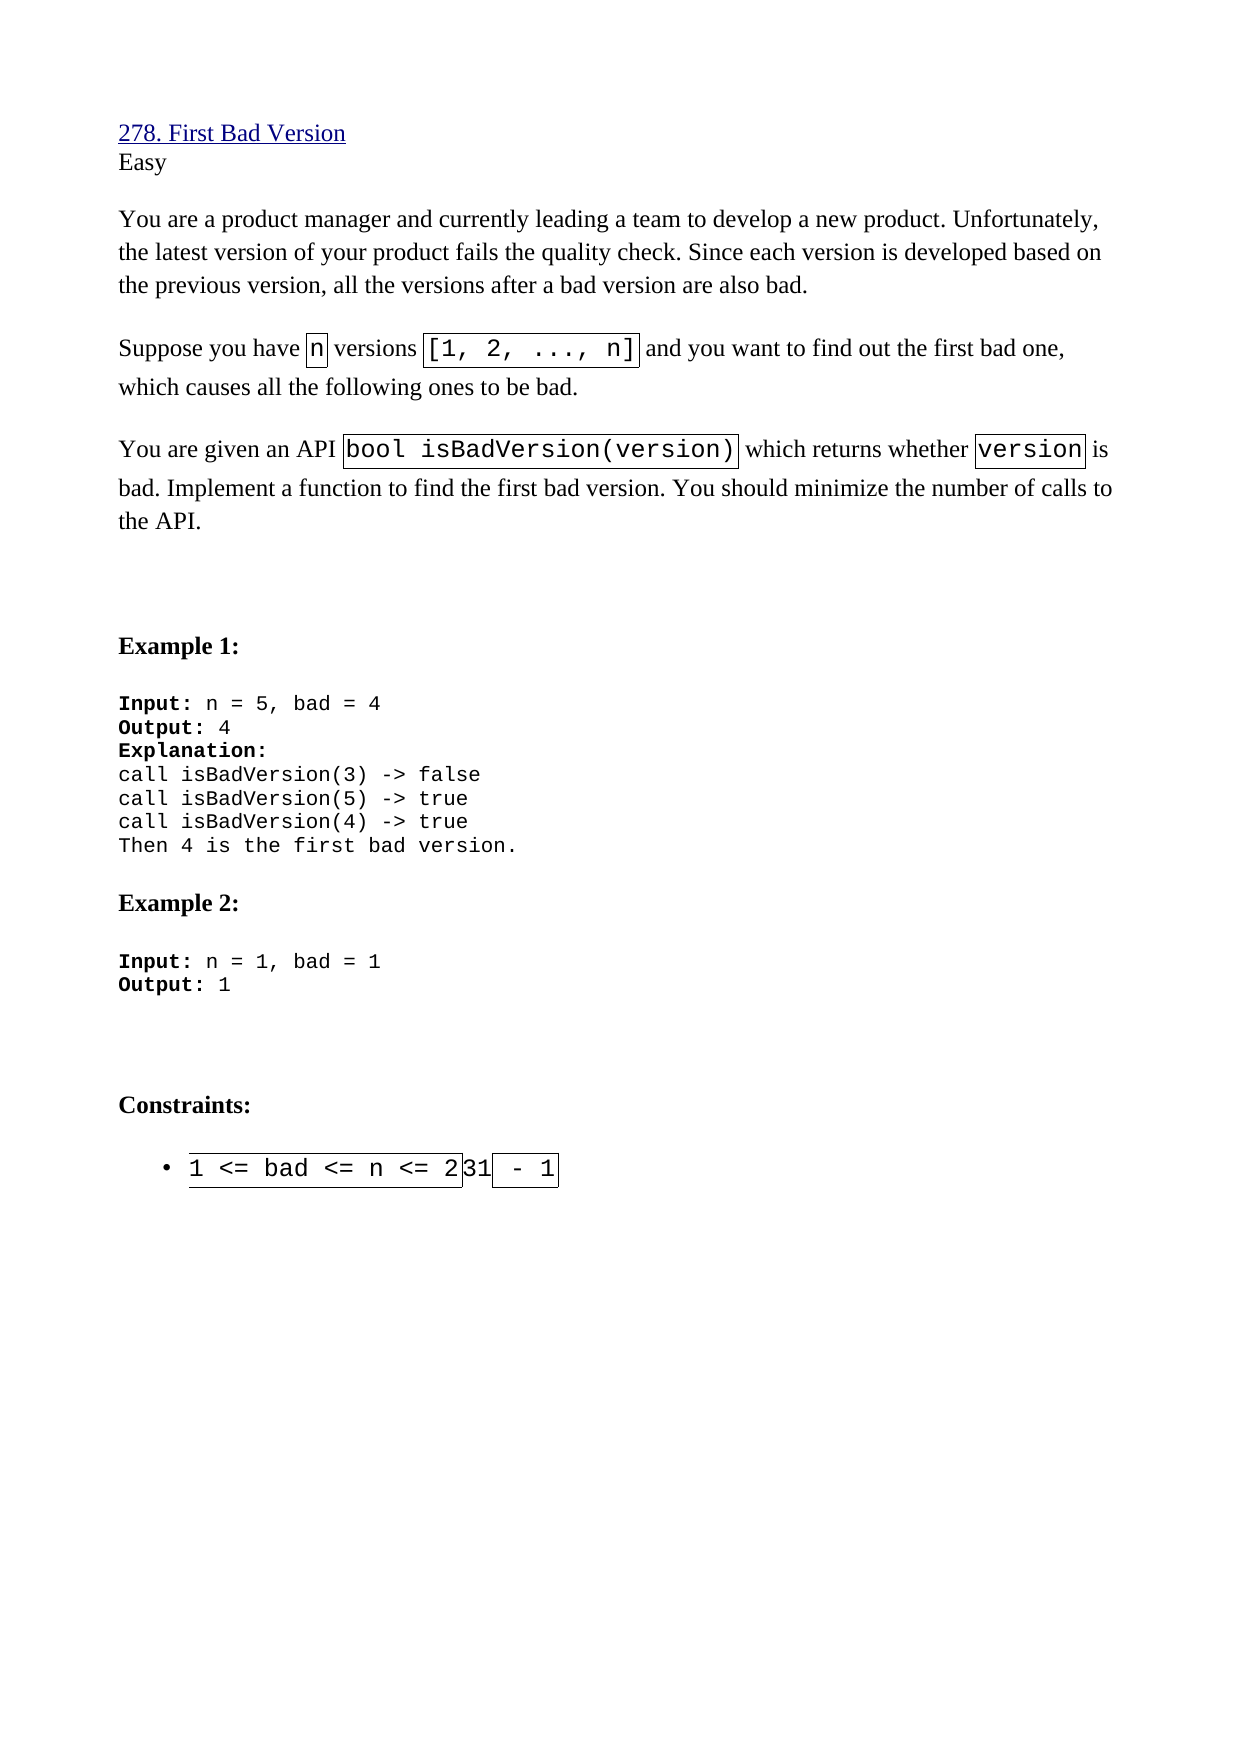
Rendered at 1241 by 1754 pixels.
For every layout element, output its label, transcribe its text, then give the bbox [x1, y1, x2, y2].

text 278. First Bad Version [118, 118, 1122, 147]
text You are given an API bool isBadVersion(version) which returns whether version is bad. Implement a function to find the first bad version. You should minimize the number of calls to the API. [118, 434, 1122, 534]
text Then 4 is the first bad version. [118, 835, 1122, 859]
text Example 2: [118, 888, 1122, 917]
text call isBadVersion(3) -> false [118, 764, 1122, 788]
text Output: 1 [118, 974, 1122, 998]
text Input: n = 5, bad = 4 [118, 693, 1122, 717]
text Easy [118, 147, 1122, 176]
text call isBadVersion(5) -> true [118, 788, 1122, 811]
text Constraints: [118, 1090, 1122, 1119]
list 1 <= bad <= n <= 231 - 1 [463, 1152, 558, 1187]
text Explanation: [118, 741, 1122, 764]
text Example 1: [118, 631, 1122, 659]
text Input: n = 1, bad = 1 [118, 951, 1122, 974]
text call isBadVersion(4) -> true [118, 811, 1122, 835]
text You are a product manager and currently leading a team to develop a new product. Unfortunately, the latest version of your product fails the quality check. Since each version is developed based on the previous version, all the versions after a bad version are also bad. [118, 204, 1122, 299]
list 1 <= bad <= n <= 231 - 1 [559, 1152, 1122, 1187]
text Output: 4 [118, 717, 1122, 741]
list 1 <= bad <= n <= 231 - 1 [162, 1152, 462, 1187]
text Suppose you have n versions [1, 2, ..., n] and you want to find out the first bad one, which causes all the following ones to be bad. [118, 333, 1122, 400]
list 1 <= bad <= n <= 231 - 1 [493, 1154, 558, 1187]
